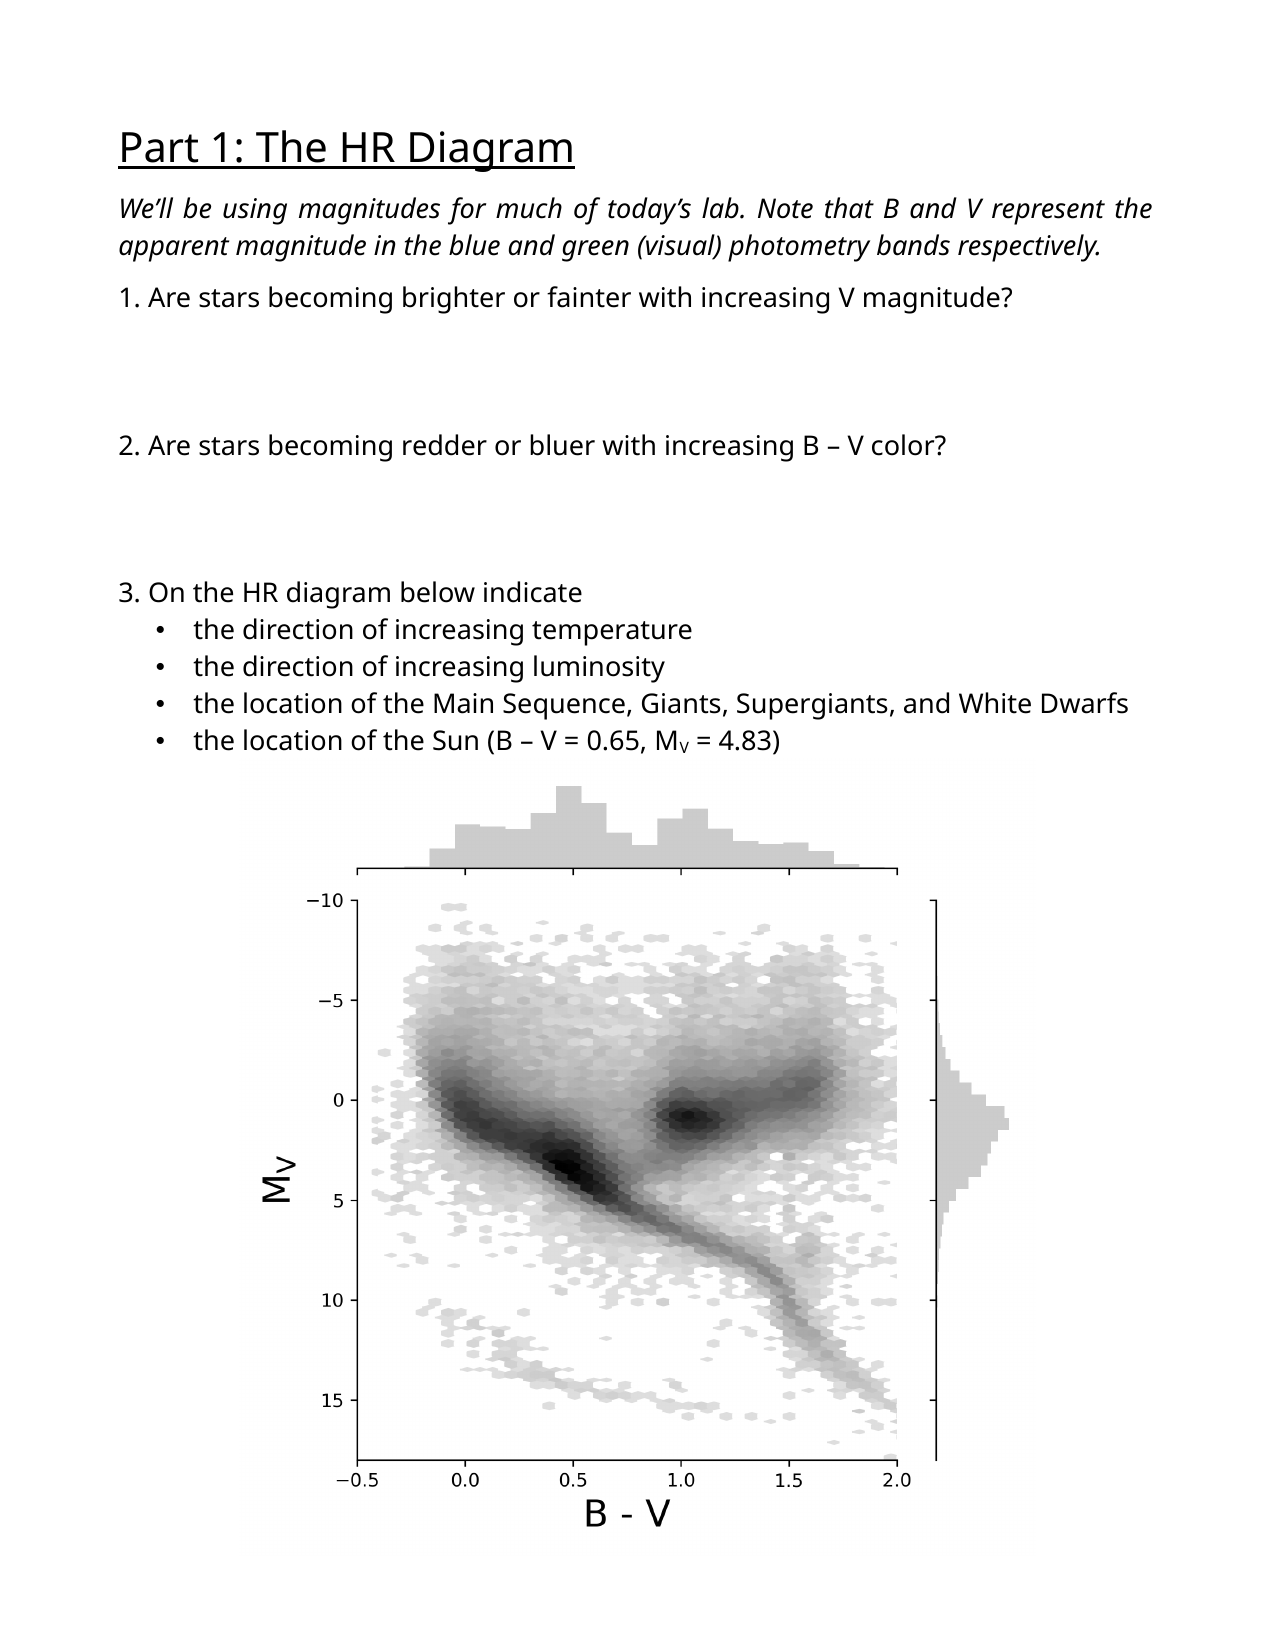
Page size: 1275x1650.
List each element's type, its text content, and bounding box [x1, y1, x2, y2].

list the location of the Main Sequence, Giants, Supergiants, and White Dwarfs [156, 684, 1157, 721]
text 1. Are stars becoming brighter or fainter with increasing V magnitude? [118, 279, 1157, 316]
list the direction of increasing luminosity [156, 647, 1157, 684]
list the location of the Sun (B – V = 0.65, MV = 4.83) [156, 721, 1157, 758]
text Part 1: The HR Diagram [118, 118, 1157, 175]
text 2. Are stars becoming redder or bluer with increasing B – V color? [118, 426, 1157, 463]
picture [238, 758, 1037, 1556]
list the direction of increasing temperature [156, 611, 1157, 647]
text 3. On the HR diagram below indicate [118, 574, 1157, 611]
text We’ll be using magnitudes for much of today’s lab. Note that B and V represent the apparent magnitude in the blue and green (visual) photometry bands respectively. [118, 190, 1157, 264]
